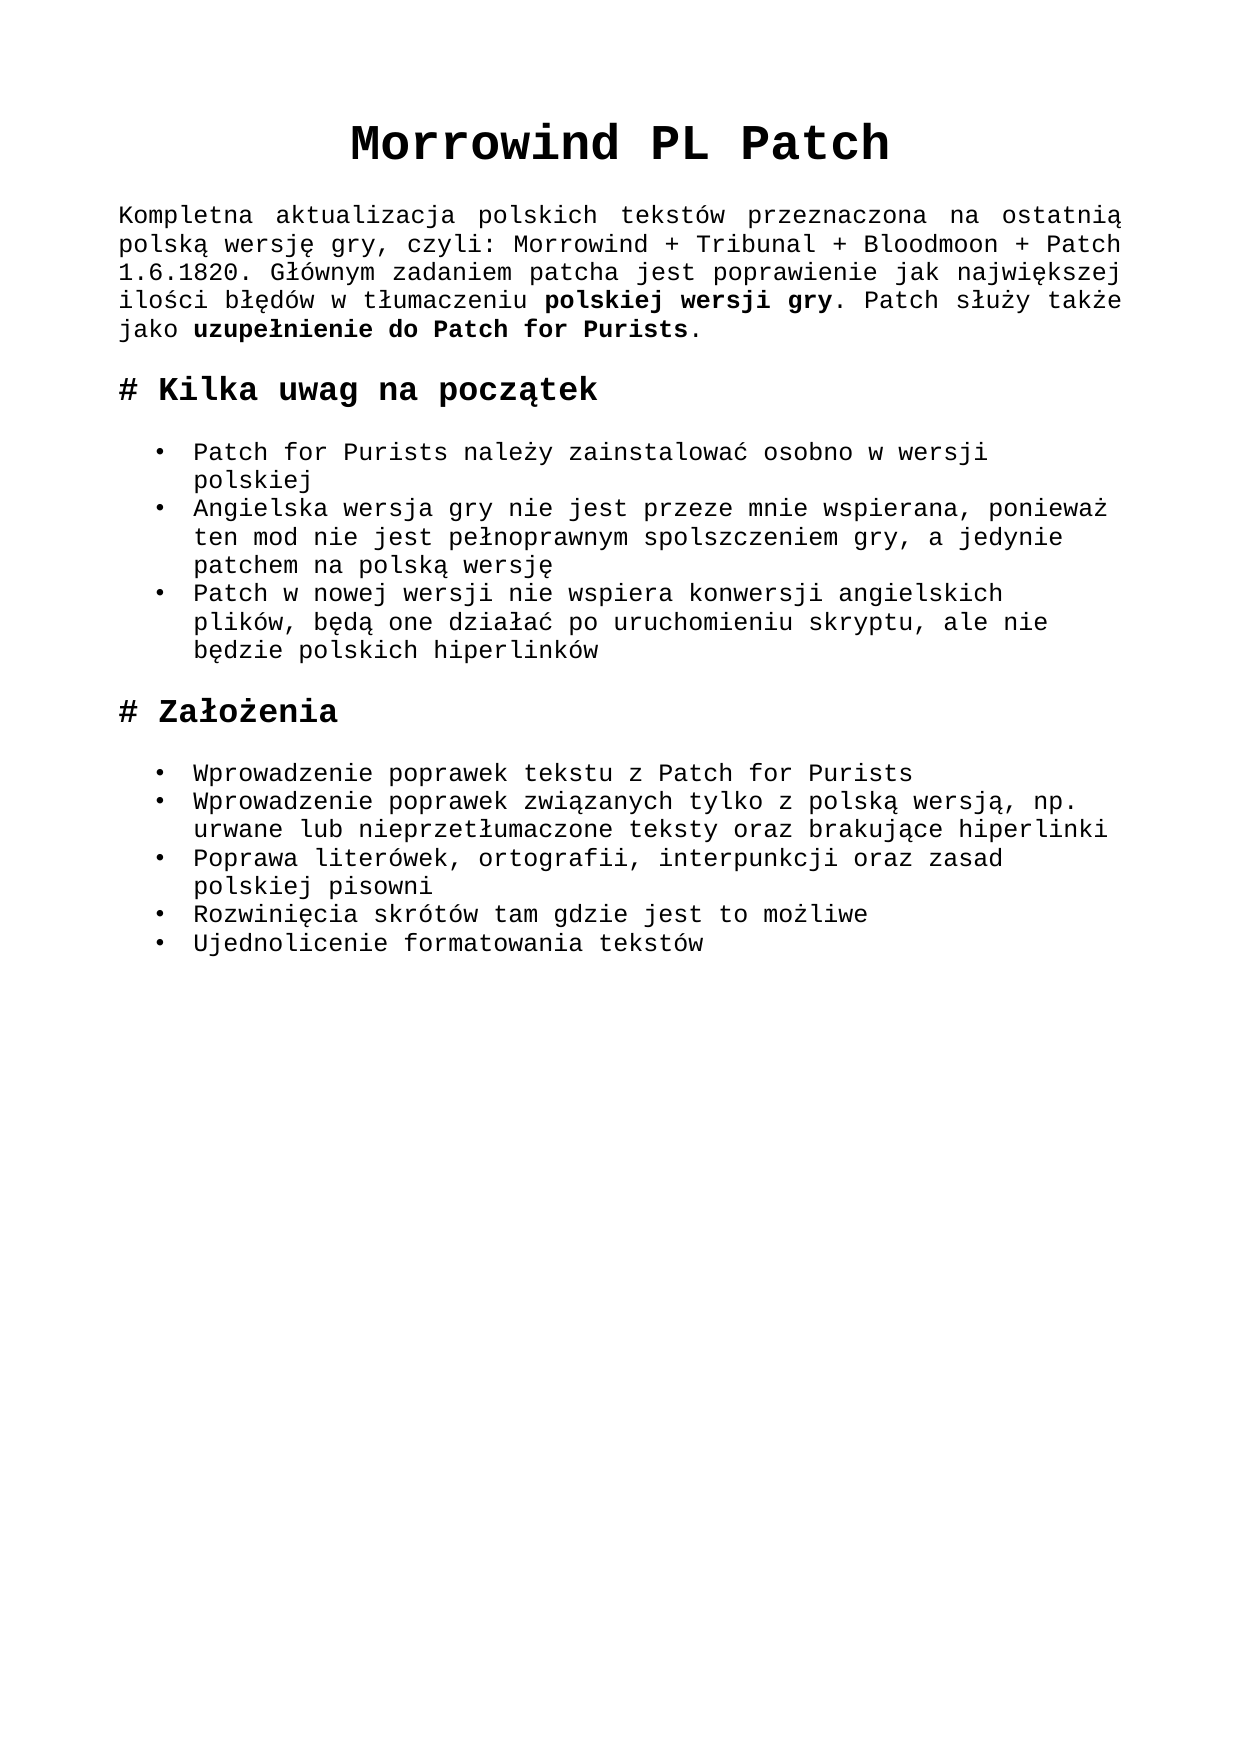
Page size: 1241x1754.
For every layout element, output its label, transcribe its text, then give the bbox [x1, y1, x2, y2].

text Morrowind PL Patch [118, 118, 1122, 175]
list Ujednolicenie formatowania tekstów [156, 930, 1122, 959]
list Angielska wersja gry nie jest przeze mnie wspierana, ponieważ ten mod nie jest pełnoprawnym spolszczeniem gry, a jedynie patchem na polską wersję [156, 496, 1122, 581]
list Wprowadzenie poprawek związanych tylko z polską wersją, np. urwane lub nieprzetłumaczone teksty oraz brakujące hiperlinki [156, 789, 1122, 845]
list Poprawa literówek, ortografii, interpunkcji oraz zasad polskiej pisowni [156, 845, 1122, 902]
text # Założenia [118, 694, 1122, 732]
text Kompletna aktualizacja polskich tekstów przeznaczona na ostatnią polską wersję gry, czyli: Morrowind + Tribunal + Bloodmoon + Patch 1.6.1820. Głównym zadaniem patcha jest poprawienie jak największej ilości błędów w tłumaczeniu polskiej wersji gry. Patch służy także jako uzupełnienie do Patch for Purists. [118, 203, 1122, 345]
list Rozwinięcia skrótów tam gdzie jest to możliwe [156, 902, 1122, 930]
text # Kilka uwag na początek [118, 373, 1122, 411]
list Patch for Purists należy zainstalować osobno w wersji polskiej [156, 439, 1122, 496]
list Wprowadzenie poprawek tekstu z Patch for Purists [156, 760, 1122, 789]
list Patch w nowej wersji nie wspiera konwersji angielskich plików, będą one działać po uruchomieniu skryptu, ale nie będzie polskich hiperlinków [156, 581, 1122, 666]
